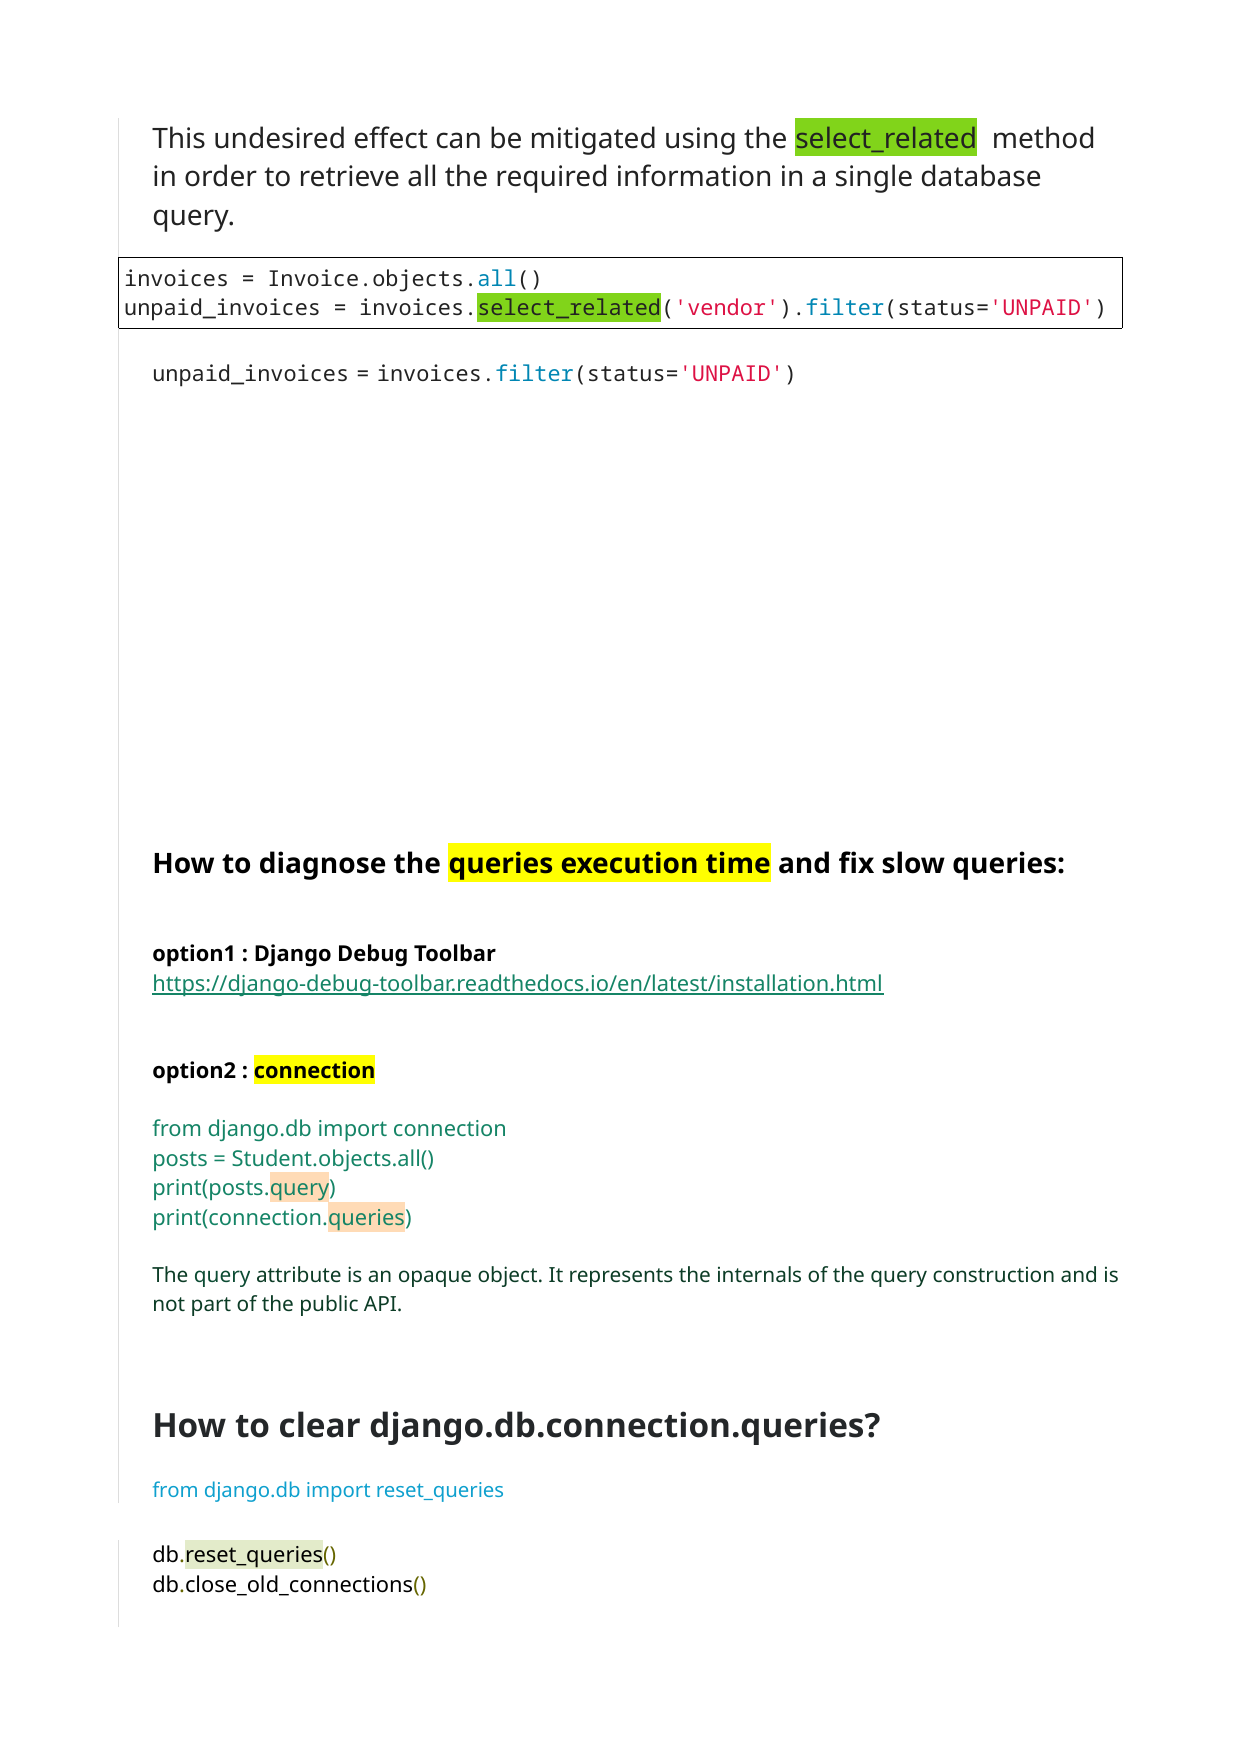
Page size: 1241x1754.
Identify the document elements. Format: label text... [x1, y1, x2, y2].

text print(connection.queries) [119, 1202, 1122, 1232]
text from django.db import reset_queries [119, 1476, 1122, 1503]
text option1 : Django Debug Toolbar [119, 938, 1122, 968]
text print(posts.query) [119, 1172, 1122, 1202]
text This undesired effect can be mitigated using the select_related method in order to retrieve all the required information in a single database query. [119, 118, 1122, 233]
text from django.db import connection [119, 1113, 1122, 1142]
text db.reset_queries() [118, 1539, 1122, 1569]
text The query attribute is an opaque object. It represents the internals of the query construction and is not part of the public API. [119, 1260, 1122, 1317]
subtitle How to clear django.db.connection.queries? [119, 1402, 1122, 1447]
text https://django-debug-toolbar.readthedocs.io/en/latest/installation.html [119, 968, 1122, 998]
text How to diagnose the queries execution time and fix slow queries: [119, 843, 1122, 882]
text posts = Student.objects.all() [119, 1142, 1122, 1172]
table_header invoices = Invoice.objects.all() unpaid_invoices = invoices.select_related('vendor').filter(status='UNPAID') [119, 258, 1122, 328]
text unpaid_invoices = invoices.filter(status='UNPAID') [119, 352, 1122, 390]
text option2 : connection [119, 1054, 1122, 1084]
text db.close_old_connections() [119, 1569, 1122, 1599]
